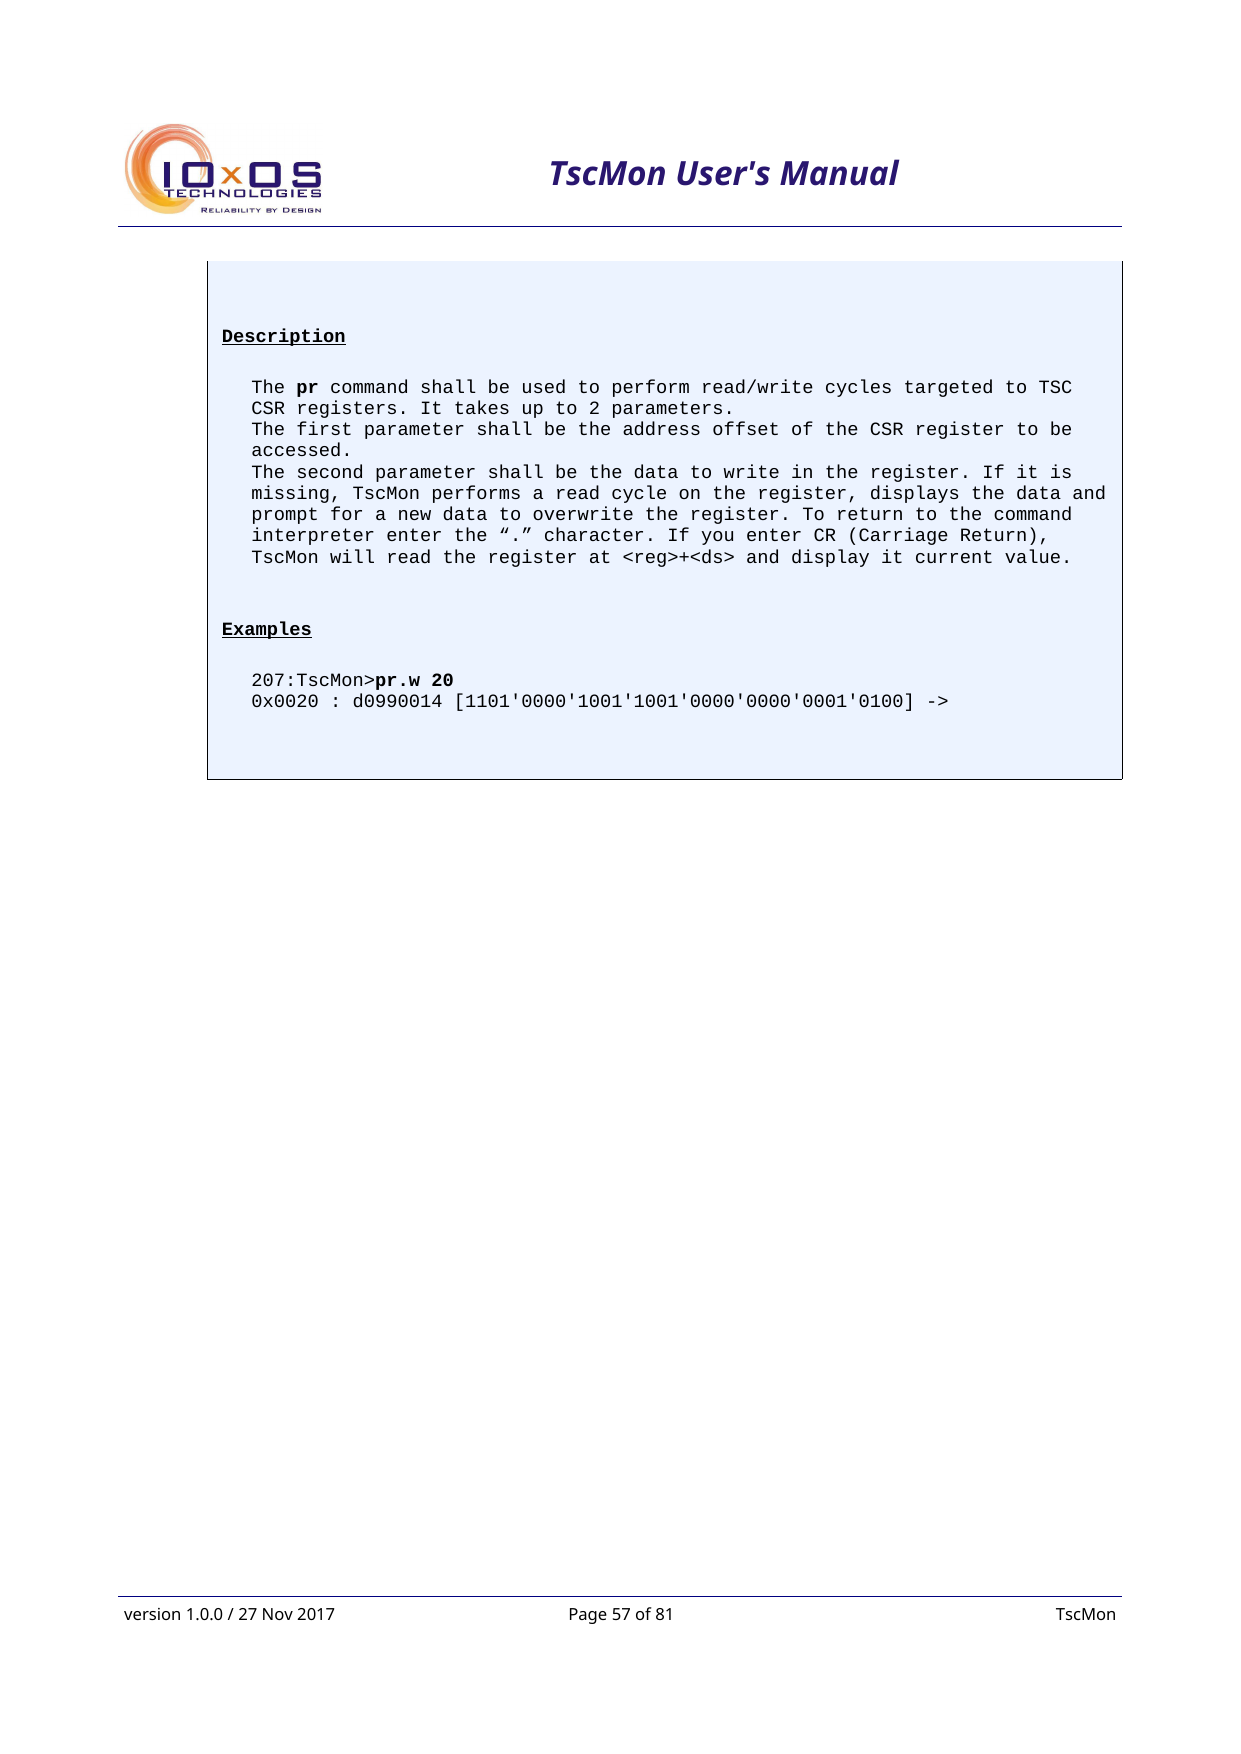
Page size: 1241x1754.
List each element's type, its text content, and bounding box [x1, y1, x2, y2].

text 207:TscMon>pr.w 20 [208, 656, 1122, 692]
text The pr command shall be used to perform read/write cycles targeted to TSC CSR registers. It takes up to 2 parameters. [208, 363, 1122, 420]
subtitle Description [208, 312, 1122, 363]
text The first parameter shall be the address offset of the CSR register to be accessed. [208, 420, 1122, 462]
text The second parameter shall be the data to write in the register. If it is missing, TscMon performs a read cycle on the register, displays the data and prompt for a new data to overwrite the register. To return to the command interpreter enter the “.” character. If you enter CR (Carriage Return), TscMon will read the register at <reg>+<ds> and display it current value. [208, 462, 1122, 569]
picture [123, 123, 323, 217]
text 0x0020 : d0990014 [1101'0000'1001'1001'0000'0000'0001'0100] -> [208, 692, 1122, 728]
subtitle Examples [208, 605, 1122, 656]
